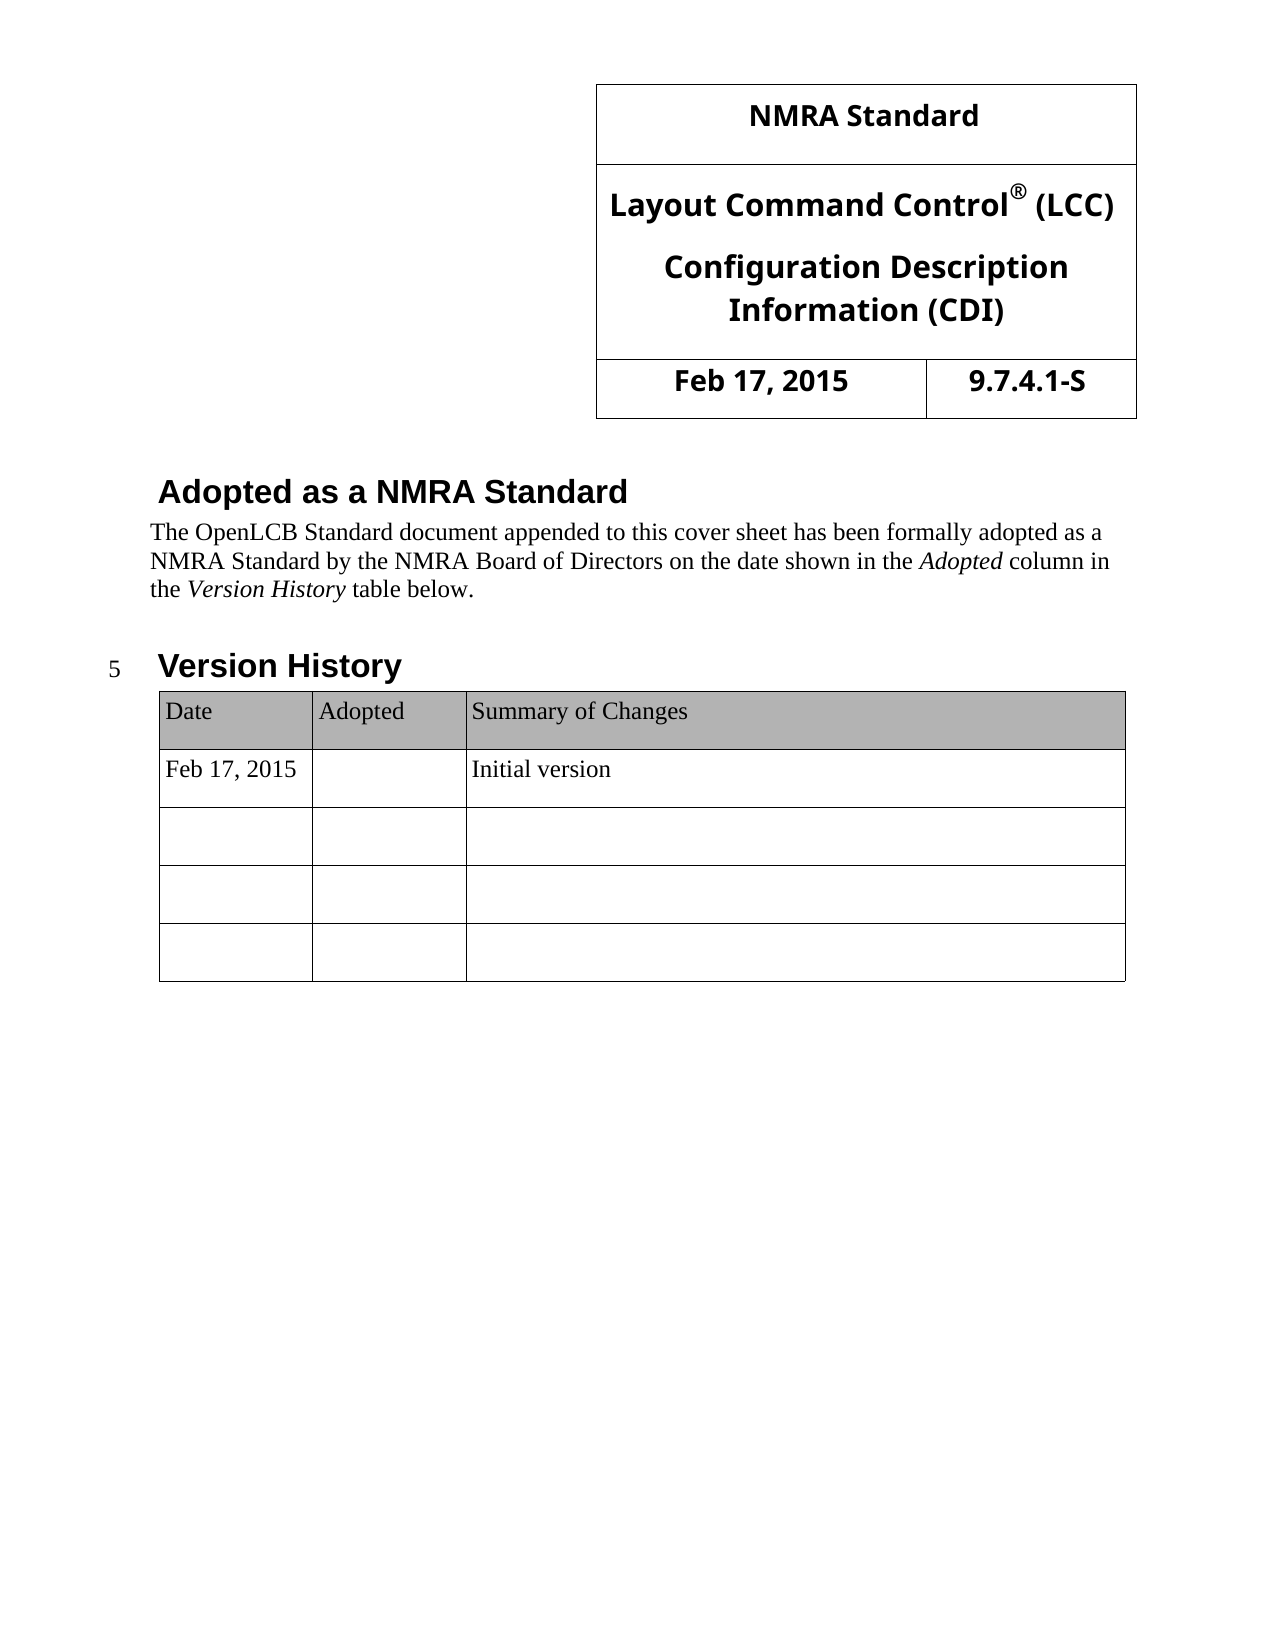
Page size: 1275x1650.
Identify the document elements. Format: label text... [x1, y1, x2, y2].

table_cell [313, 866, 466, 923]
text The OpenLCB Standard document appended to this cover sheet has been formally adopted as a NMRA Standard by the NMRA Board of Directors on the date shown in the Adopted column in the Version History table below. [150, 517, 1125, 603]
table_header Date [160, 692, 312, 749]
table_header Adopted [313, 692, 466, 749]
table_cell Feb 17, 2015 [160, 750, 312, 807]
table_cell [313, 808, 466, 865]
table_cell Initial version [467, 750, 1125, 807]
table_cell [313, 750, 466, 807]
table_cell [467, 866, 1125, 923]
table_cell [160, 924, 312, 981]
table_cell [467, 808, 1125, 865]
table_header Summary of Changes [467, 692, 1125, 749]
table_cell [313, 924, 466, 981]
table_cell [467, 924, 1125, 981]
subtitle Version History [112, 646, 1125, 684]
table_cell [160, 808, 312, 865]
subtitle Adopted as a NMRA Standard [112, 472, 1125, 511]
table_cell [160, 866, 312, 923]
